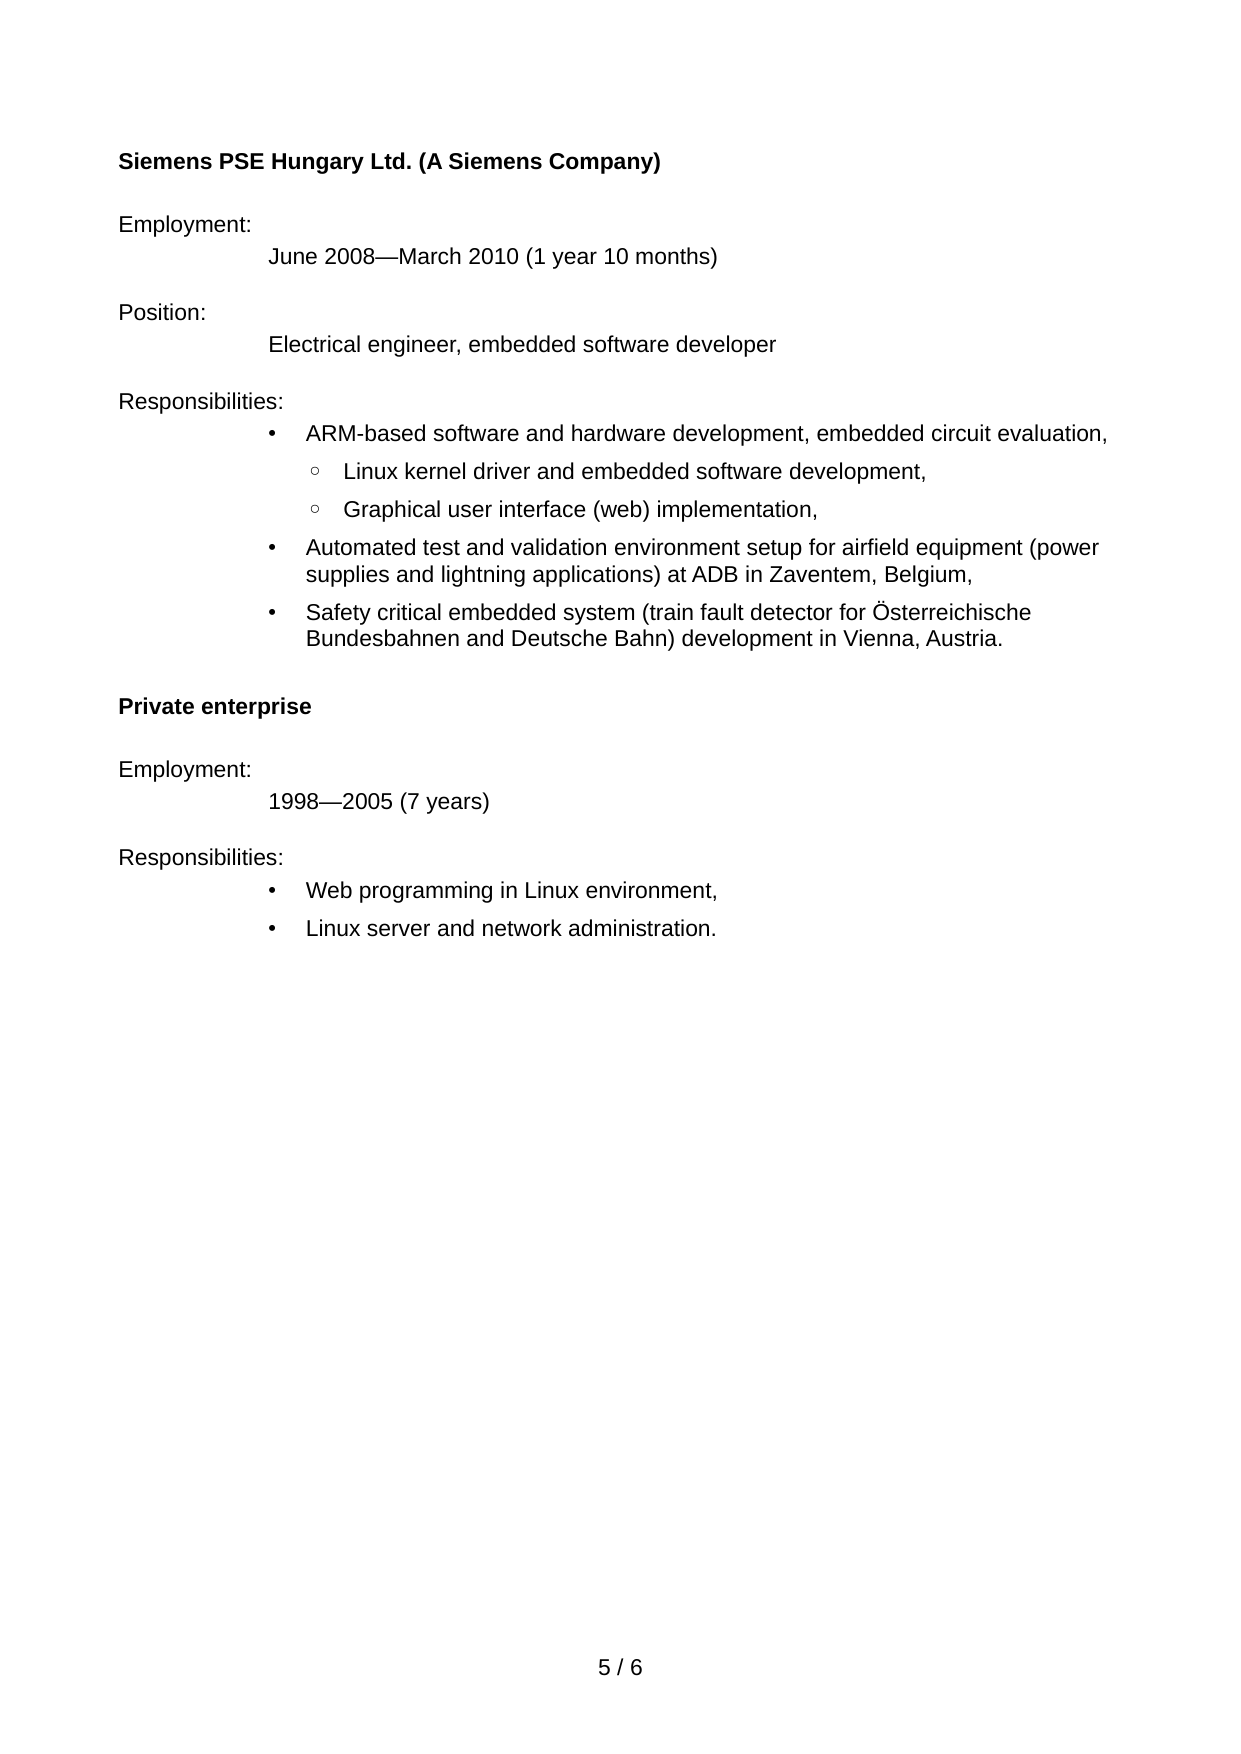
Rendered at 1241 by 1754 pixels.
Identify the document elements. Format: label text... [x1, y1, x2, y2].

title Employment: [118, 756, 1122, 782]
text Electrical engineer, embedded software developer [118, 331, 1122, 358]
subtitle Private enterprise [118, 693, 1122, 720]
list Graphical user interface (web) implementation, [306, 496, 1122, 523]
title Responsibilities: [118, 844, 1122, 871]
list Web programming in Linux environment, [268, 877, 1122, 903]
list Linux kernel driver and embedded software development, [306, 458, 1122, 484]
title Position: [118, 299, 1122, 325]
text June 2008—March 2010 (1 year 10 months) [118, 243, 1122, 269]
list Automated test and validation environment setup for airfield equipment (power supplies and lightning applications) at ADB in Zaventem, Belgium, [268, 534, 1122, 587]
title Employment: [118, 211, 1122, 237]
title Responsibilities: [118, 388, 1122, 414]
list Linux server and network administration. [268, 915, 1122, 941]
text 1998—2005 (7 years) [118, 788, 1122, 814]
list Safety critical embedded system (train fault detector for Österreichische Bundesbahnen and Deutsche Bahn) development in Vienna, Austria. [268, 599, 1122, 652]
subtitle Siemens PSE Hungary Ltd. (A Siemens Company) [118, 148, 1122, 174]
list ARM-based software and hardware development, embedded circuit evaluation, [268, 420, 1122, 446]
